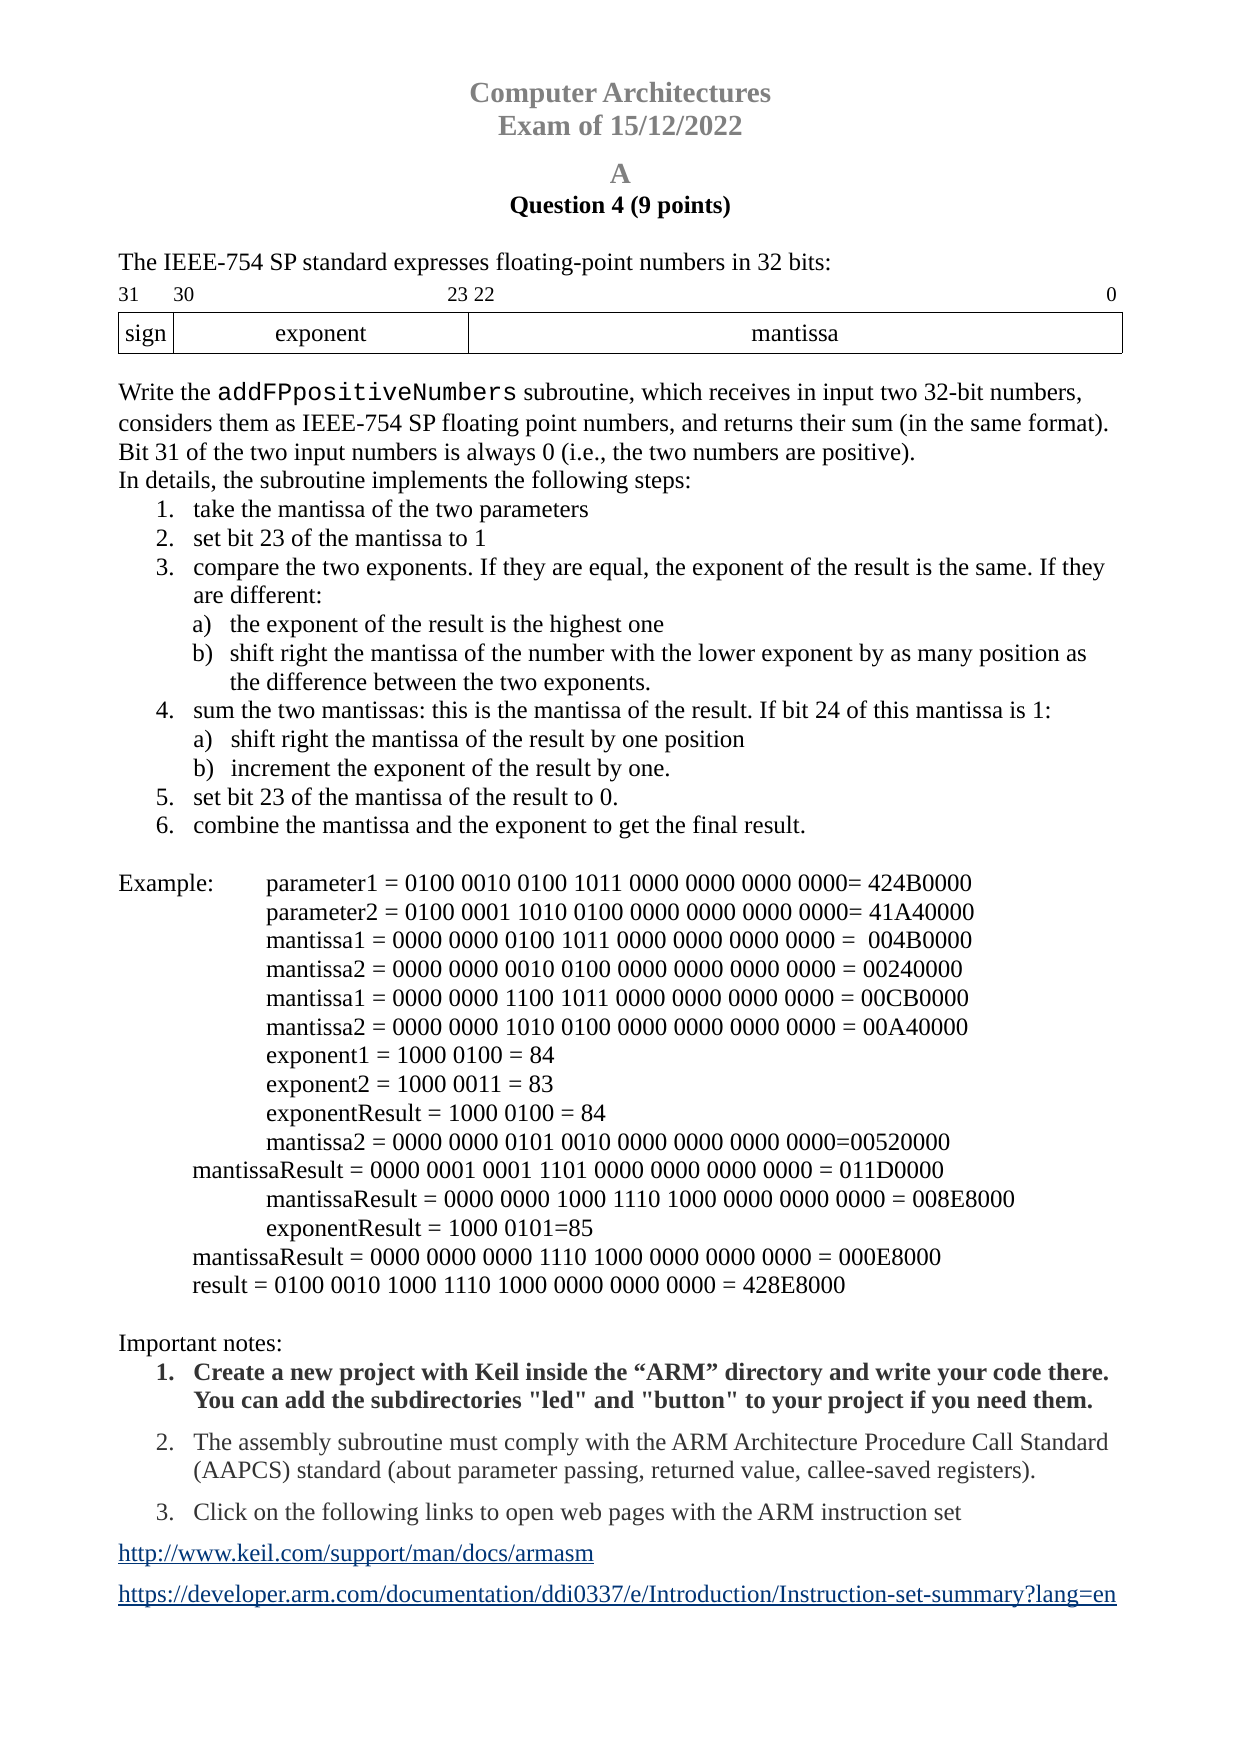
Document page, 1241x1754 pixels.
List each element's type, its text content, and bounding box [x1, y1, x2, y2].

list compare the two exponents. If they are equal, the exponent of the result is the same. If they are different: [156, 552, 1122, 609]
text Write the addFPpositiveNumbers subroutine, which receives in input two 32-bit numbers, considers them as IEEE-754 SP floating point numbers, and returns their sum (in the same format). Bit 31 of the two input numbers is always 0 (i.e., the two numbers are positive). [118, 377, 1122, 465]
text mantissa2 = 0000 0000 0010 0100 0000 0000 0000 0000 = 00240000 [266, 954, 1122, 983]
text In details, the subroutine implements the following steps: [118, 465, 1122, 494]
list shift right the mantissa of the result by one position [193, 724, 1122, 753]
table_header 30 [173, 276, 427, 312]
list Create a new project with Keil inside the “ARM” directory and write your code there. You can add the subdirectories "led" and "button" to your project if you need them. [156, 1357, 1122, 1414]
table_header 23 [427, 276, 468, 312]
list the exponent of the result is the highest one [192, 609, 1122, 638]
text mantissa2 = 0000 0000 0101 0010 0000 0000 0000 0000=00520000 [266, 1127, 1122, 1155]
text parameter2 = 0100 0001 1010 0100 0000 0000 0000 0000= 41A40000 [118, 897, 1122, 925]
text exponent1 = 1000 0100 = 84 [266, 1040, 1122, 1069]
text exponentResult = 1000 0100 = 84 [266, 1098, 1122, 1127]
text exponent2 = 1000 0011 = 83 [266, 1069, 1122, 1098]
table_header 22 [468, 276, 500, 312]
text Question 4 (9 points) [118, 190, 1122, 219]
text Important notes: [118, 1328, 1122, 1357]
text mantissaResult = 0000 0001 0001 1101 0000 0000 0000 0000 = 011D0000 [192, 1155, 1122, 1184]
text result = 0100 0010 1000 1110 1000 0000 0000 0000 = 428E8000 [192, 1270, 1122, 1299]
text http://www.keil.com/support/man/docs/armasm [118, 1538, 1122, 1567]
table_cell exponent [174, 313, 468, 352]
text mantissa2 = 0000 0000 1010 0100 0000 0000 0000 0000 = 00A40000 [266, 1012, 1122, 1040]
table_header 31 [118, 276, 173, 312]
list shift right the mantissa of the number with the lower exponent by as many position as the difference between the two exponents. [192, 638, 1122, 695]
text mantissa1 = 0000 0000 1100 1011 0000 0000 0000 0000 = 00CB0000 [266, 983, 1122, 1012]
text Example: parameter1 = 0100 0010 0100 1011 0000 0000 0000 0000= 424B0000 [118, 868, 1122, 897]
list sum the two mantissas: this is the mantissa of the result. If bit 24 of this mantissa is 1: [156, 695, 1122, 724]
text The IEEE-754 SP standard expresses floating-point numbers in 32 bits: [118, 247, 1122, 276]
text mantissaResult = 0000 0000 0000 1110 1000 0000 0000 0000 = 000E8000 [192, 1242, 1122, 1270]
list increment the exponent of the result by one. [193, 753, 1122, 782]
text mantissaResult = 0000 0000 1000 1110 1000 0000 0000 0000 = 008E8000 [266, 1184, 1122, 1213]
table_cell sign [119, 313, 173, 352]
list take the mantissa of the two parameters [156, 494, 1122, 523]
text exponentResult = 1000 0101=85 [266, 1213, 1122, 1242]
table_cell mantissa [469, 313, 1122, 352]
table_header 0 [500, 276, 1122, 312]
text mantissa1 = 0000 0000 0100 1011 0000 0000 0000 0000 = 004B0000 [266, 925, 1122, 954]
list The assembly subroutine must comply with the ARM Architecture Procedure Call Standard (AAPCS) standard (about parameter passing, returned value, callee-saved registers). [156, 1427, 1122, 1484]
list combine the mantissa and the exponent to get the final result. [156, 810, 1122, 839]
list set bit 23 of the mantissa to 1 [156, 523, 1122, 552]
list set bit 23 of the mantissa of the result to 0. [156, 782, 1122, 810]
text https://developer.arm.com/documentation/ddi0337/e/Introduction/Instruction-set-summary?lang=en [118, 1579, 1122, 1608]
list Click on the following links to open web pages with the ARM instruction set [156, 1497, 1122, 1525]
